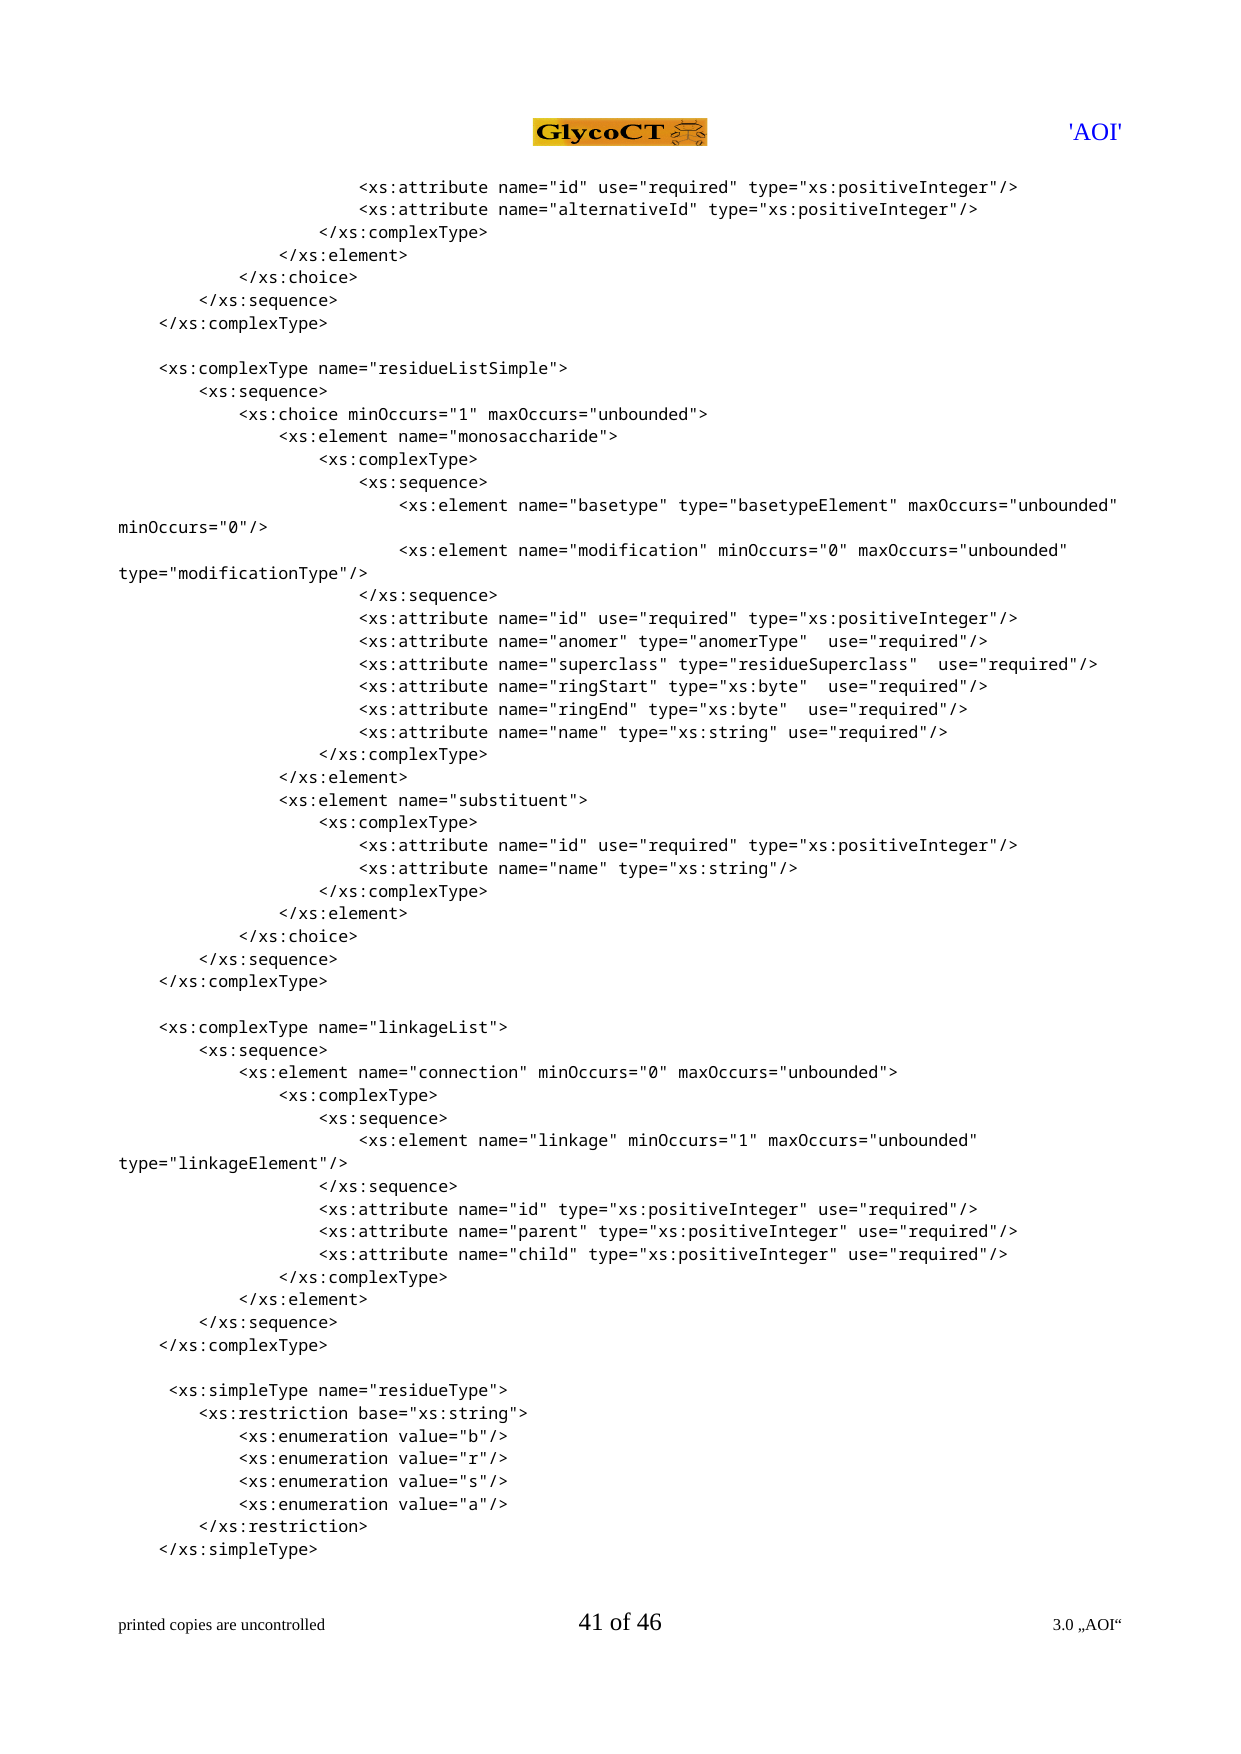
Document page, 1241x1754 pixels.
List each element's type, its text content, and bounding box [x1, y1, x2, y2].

text <xs:attribute name="id" use="required" type="xs:positiveInteger"/> [118, 834, 1122, 857]
text </xs:sequence> [118, 947, 1122, 970]
text <xs:enumeration value="r"/> [118, 1447, 1122, 1470]
text <xs:complexType name="residueListSimple"> [118, 357, 1122, 380]
text </xs:complexType> [118, 743, 1122, 766]
text <xs:attribute name="superclass" type="residueSuperclass" use="required"/> [118, 652, 1122, 675]
text <xs:attribute name="id" use="required" type="xs:positiveInteger"/> [118, 175, 1122, 198]
text <xs:restriction base="xs:string"> [118, 1402, 1122, 1424]
text <xs:sequence> [118, 1038, 1122, 1061]
text </xs:sequence> [118, 584, 1122, 607]
text <xs:complexType> [118, 448, 1122, 471]
text <xs:enumeration value="b"/> [118, 1424, 1122, 1447]
text <xs:element name="monosaccharide"> [118, 425, 1122, 448]
text </xs:sequence> [118, 1311, 1122, 1333]
text </xs:complexType> [118, 970, 1122, 993]
text <xs:sequence> [118, 1106, 1122, 1129]
text <xs:attribute name="name" type="xs:string"/> [118, 857, 1122, 879]
text <xs:enumeration value="a"/> [118, 1492, 1122, 1515]
text <xs:choice minOccurs="1" maxOccurs="unbounded"> [118, 402, 1122, 425]
text <xs:enumeration value="s"/> [118, 1470, 1122, 1492]
text </xs:element> [118, 243, 1122, 266]
text </xs:sequence> [118, 1174, 1122, 1197]
text </xs:complexType> [118, 312, 1122, 334]
text <xs:complexType name="linkageList"> [118, 1016, 1122, 1038]
picture [532, 118, 708, 146]
text <xs:attribute name="name" type="xs:string" use="required"/> [118, 720, 1122, 743]
text <xs:attribute name="ringEnd" type="xs:byte" use="required"/> [118, 698, 1122, 720]
text </xs:element> [118, 1288, 1122, 1311]
text <xs:element name="modification" minOccurs="0" maxOccurs="unbounded" type="modificationType"/> [118, 539, 1122, 584]
text </xs:simpleType> [118, 1538, 1122, 1561]
text <xs:attribute name="id" type="xs:positiveInteger" use="required"/> [118, 1197, 1122, 1220]
text </xs:choice> [118, 925, 1122, 947]
text <xs:attribute name="ringStart" type="xs:byte" use="required"/> [118, 675, 1122, 698]
text <xs:attribute name="parent" type="xs:positiveInteger" use="required"/> [118, 1220, 1122, 1243]
text </xs:element> [118, 766, 1122, 788]
text </xs:complexType> [118, 221, 1122, 243]
text <xs:complexType> [118, 811, 1122, 834]
text </xs:complexType> [118, 1333, 1122, 1356]
text <xs:attribute name="id" use="required" type="xs:positiveInteger"/> [118, 607, 1122, 629]
text </xs:restriction> [118, 1515, 1122, 1538]
text <xs:element name="linkage" minOccurs="1" maxOccurs="unbounded" type="linkageElement"/> [118, 1129, 1122, 1174]
text </xs:complexType> [118, 879, 1122, 902]
text </xs:complexType> [118, 1265, 1122, 1288]
text </xs:choice> [118, 266, 1122, 289]
text <xs:sequence> [118, 471, 1122, 493]
text <xs:attribute name="child" type="xs:positiveInteger" use="required"/> [118, 1243, 1122, 1265]
text </xs:element> [118, 902, 1122, 925]
text <xs:element name="basetype" type="basetypeElement" maxOccurs="unbounded" minOccurs="0"/> [118, 493, 1122, 539]
text </xs:sequence> [118, 289, 1122, 312]
text <xs:attribute name="anomer" type="anomerType" use="required"/> [118, 629, 1122, 652]
text <xs:attribute name="alternativeId" type="xs:positiveInteger"/> [118, 198, 1122, 221]
text <xs:element name="connection" minOccurs="0" maxOccurs="unbounded"> [118, 1061, 1122, 1084]
text <xs:complexType> [118, 1084, 1122, 1106]
text <xs:simpleType name="residueType"> [118, 1379, 1122, 1402]
text <xs:element name="substituent"> [118, 788, 1122, 811]
text <xs:sequence> [118, 380, 1122, 402]
